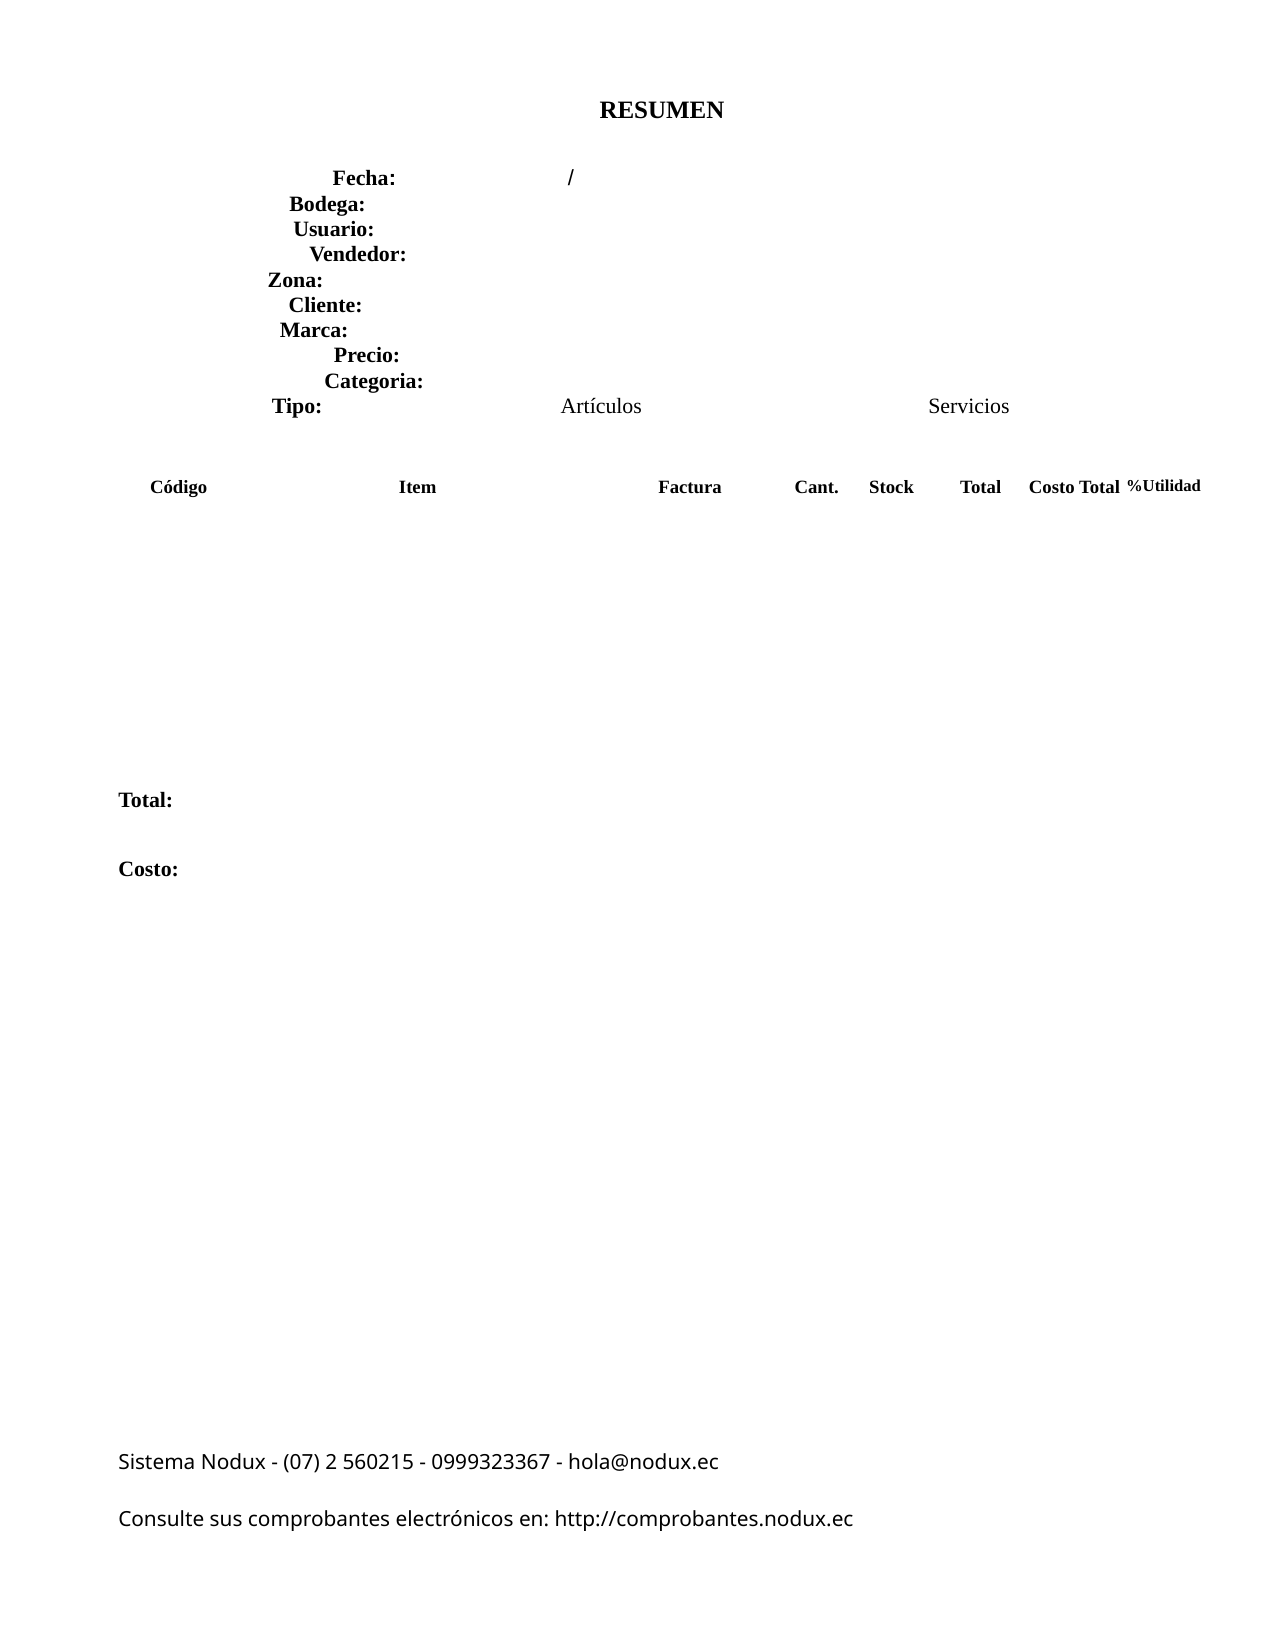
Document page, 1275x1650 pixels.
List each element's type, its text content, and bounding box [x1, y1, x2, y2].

table_header <if test="fecha_inicio">Fecha:<fecha_inicio></if>/<if test="fecha_fin"><fecha_fin></if> <if test="bodega">Bodega:<bodega.name></if> <if test="usuario">Usuario:<usuario.name></if> <if test="vendedor">Vendedor:<vendedor.party.name></if> <if test="zona">Zona:<zona.name></if> <if test="cliente">Cliente:<cliente.name></if> <if test="marca">Marca:<marca.name></if> <if test="lista_precio">Precio:<lista_precio.name></if> <if test="categoria">Categoria:<categoria.name></if> <if test="tipo">Tipo: <if test="tipo == 'goods'">Artículos</if><if test="tipo == 'service'">Servicios</if></if> [118, 165, 1206, 418]
text RESUMEN [118, 95, 1206, 124]
table_cell <line.codigo> [118, 562, 239, 734]
table_header Item [239, 476, 596, 497]
table_cell [239, 735, 596, 759]
table_cell [849, 735, 933, 759]
table_cell [784, 735, 849, 759]
table_header Costo Total [1027, 476, 1121, 497]
table_cell <line.factura> [596, 562, 783, 734]
table_cell [596, 498, 783, 562]
table_cell [1027, 498, 1121, 562]
table_cell <for each="line in lines"> [118, 498, 239, 562]
table_cell [1121, 735, 1206, 759]
table_cell [239, 498, 596, 562]
table_header Total [934, 476, 1027, 497]
table_cell Costo: <formatLang(costo_total, company.party.lang, currency=company.currency)> [118, 856, 381, 946]
table_header Cant. [784, 476, 849, 497]
table_cell <formatLang(line.utilidad, company.party.lang, currency=company.currency)> [1121, 562, 1206, 734]
table_cell <line.item> [239, 562, 596, 734]
table_cell [934, 735, 1027, 759]
table_cell [784, 498, 849, 562]
table_cell <line.stock> [849, 562, 933, 734]
subtitle <company.party.name> [118, 52, 1206, 83]
table_header Factura [596, 476, 783, 497]
table_cell [1027, 735, 1121, 759]
table_cell [596, 735, 783, 759]
text <for each="sale in objects"> [118, 136, 1206, 165]
table_cell <formatLang(line.total, company.party.lang, currency=company.currency)> [934, 562, 1027, 734]
table_cell [1121, 498, 1206, 562]
table_header Total: <formatLang(total, company.party.lang, currency=company.currency)> [118, 788, 381, 856]
table_header Código [118, 476, 239, 497]
table_cell <line.cantidad> [784, 562, 849, 734]
table_cell [849, 498, 933, 562]
table_cell </for> [118, 735, 239, 759]
table_cell <formatLang(line.costo_total, company.party.lang, currency=company.currency)> [1027, 562, 1121, 734]
table_cell [934, 498, 1027, 562]
table_header Stock [849, 476, 933, 497]
table_header %Utilidad [1121, 476, 1206, 497]
